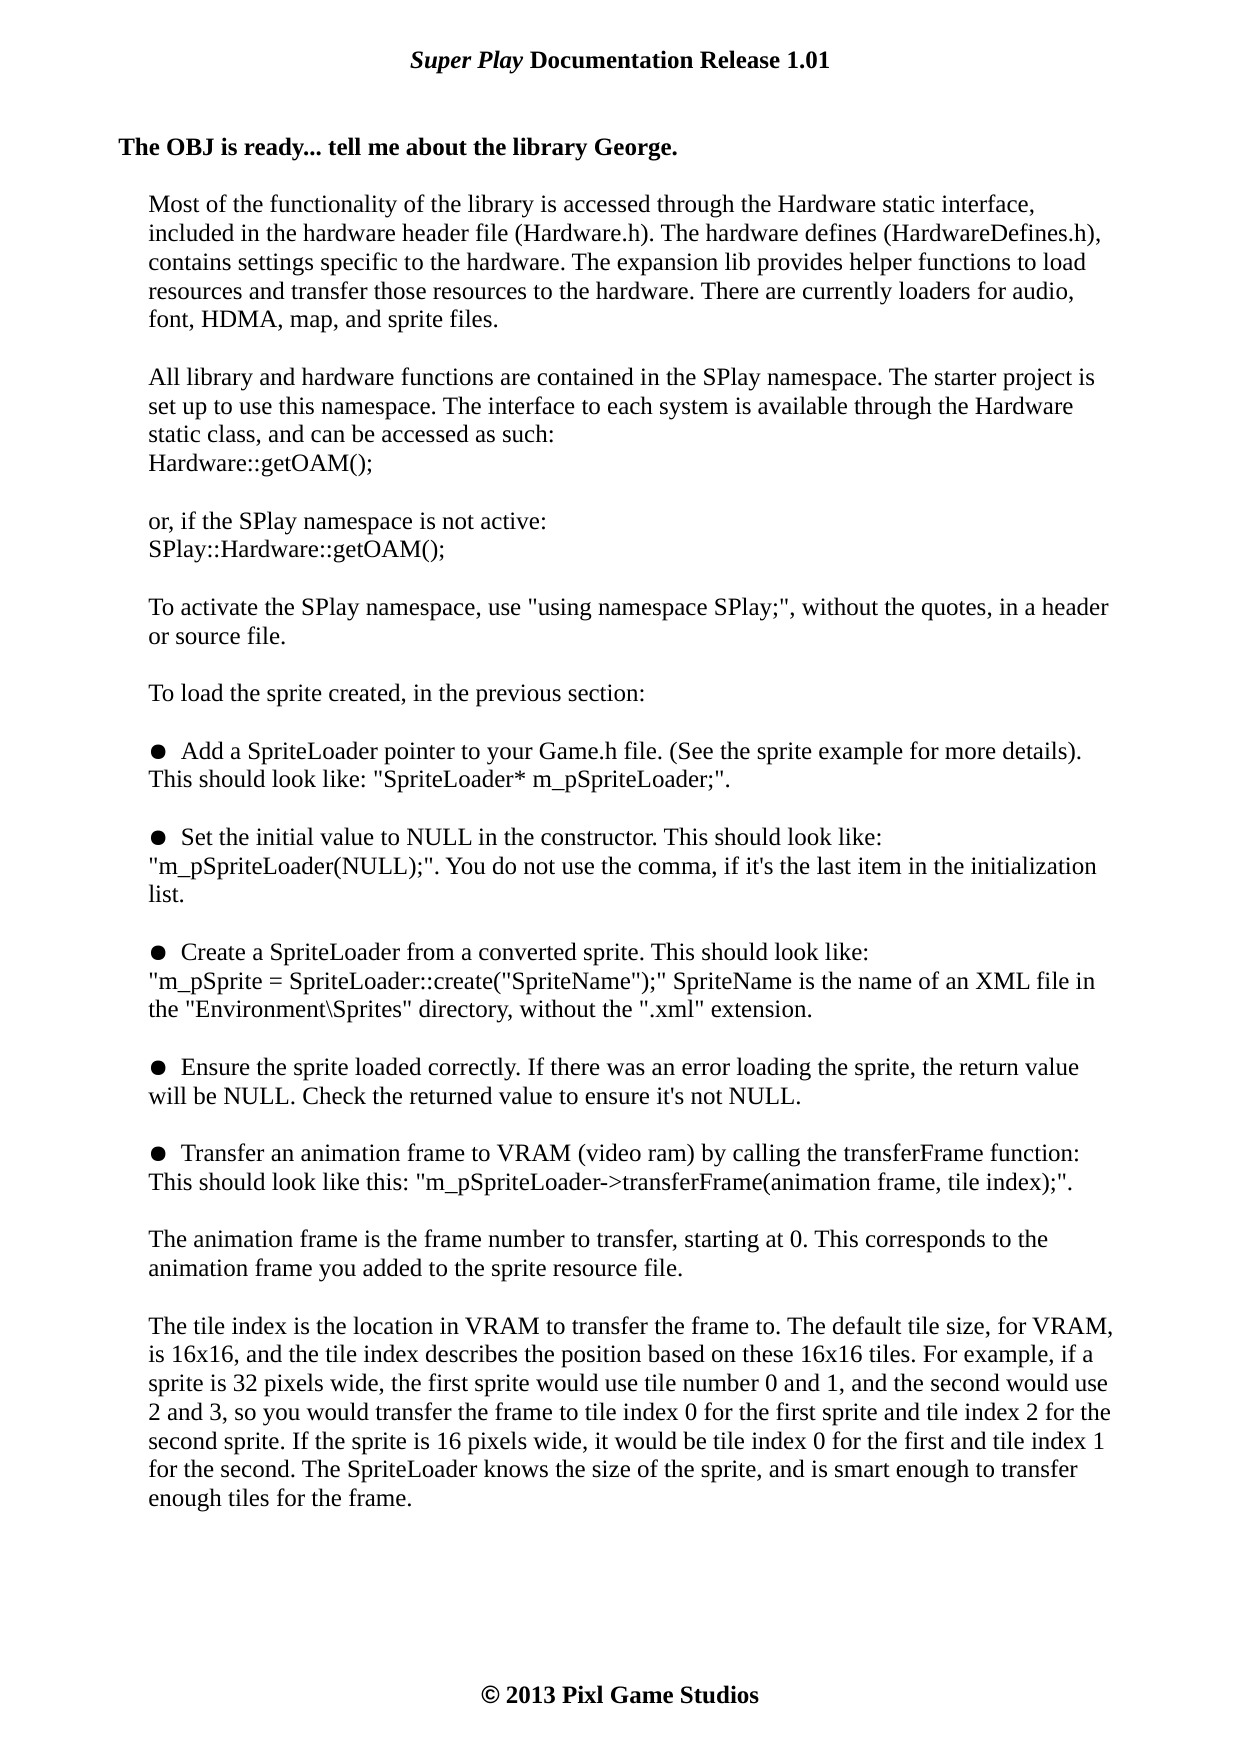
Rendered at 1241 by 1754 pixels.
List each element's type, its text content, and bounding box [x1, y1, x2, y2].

list This should look like this: "m_pSpriteLoader->transferFrame(animation frame, tile index);". [148, 1167, 1122, 1196]
text All library and hardware functions are contained in the SPlay namespace. The starter project is set up to use this namespace. The interface to each system is available through the Hardware static class, and can be accessed as such: [148, 362, 1122, 448]
text The OBJ is ready... tell me about the library George. [118, 132, 1122, 161]
text or, if the SPlay namespace is not active: [148, 506, 1122, 534]
list Set the initial value to NULL in the constructor. This should look like: "m_pSpriteLoader(NULL);". You do not use the comma, if it's the last item in the initialization list. [148, 822, 1122, 908]
text SPlay::Hardware::getOAM(); [148, 534, 1122, 563]
list This should look like: "SpriteLoader* m_pSpriteLoader;". [148, 764, 1122, 793]
text The tile index is the location in VRAM to transfer the frame to. The default tile size, for VRAM, is 16x16, and the tile index describes the position based on these 16x16 tiles. For example, if a sprite is 32 pixels wide, the first sprite would use tile number 0 and 1, and the second would use 2 and 3, so you would transfer the frame to tile index 0 for the first sprite and tile index 2 for the second sprite. If the sprite is 16 pixels wide, it would be tile index 0 for the first and tile index 1 for the second. The SpriteLoader knows the size of the sprite, and is smart enough to transfer enough tiles for the frame. [148, 1311, 1122, 1512]
list Add a SpriteLoader pointer to your Game.h file. (See the sprite example for more details). [148, 736, 1122, 764]
text The animation frame is the frame number to transfer, starting at 0. This corresponds to the animation frame you added to the sprite resource file. [148, 1224, 1122, 1282]
text To activate the SPlay namespace, use "using namespace SPlay;", without the quotes, in a header or source file. [148, 592, 1122, 649]
list Create a SpriteLoader from a converted sprite. This should look like: [148, 937, 1122, 966]
list "m_pSprite = SpriteLoader::create("SpriteName");" SpriteName is the name of an XML file in the "Environment\Sprites" directory, without the ".xml" extension. [148, 966, 1122, 1023]
list Transfer an animation frame to VRAM (video ram) by calling the transferFrame function: [148, 1138, 1122, 1167]
text To load the sprite created, in the previous section: [148, 678, 1122, 707]
text Most of the functionality of the library is accessed through the Hardware static interface, included in the hardware header file (Hardware.h). The hardware defines (HardwareDefines.h), contains settings specific to the hardware. The expansion lib provides helper functions to load resources and transfer those resources to the hardware. There are currently loaders for audio, font, HDMA, map, and sprite files. [148, 189, 1122, 333]
list Ensure the sprite loaded correctly. If there was an error loading the sprite, the return value will be NULL. Check the returned value to ensure it's not NULL. [148, 1052, 1122, 1109]
text Hardware::getOAM(); [148, 448, 1122, 477]
